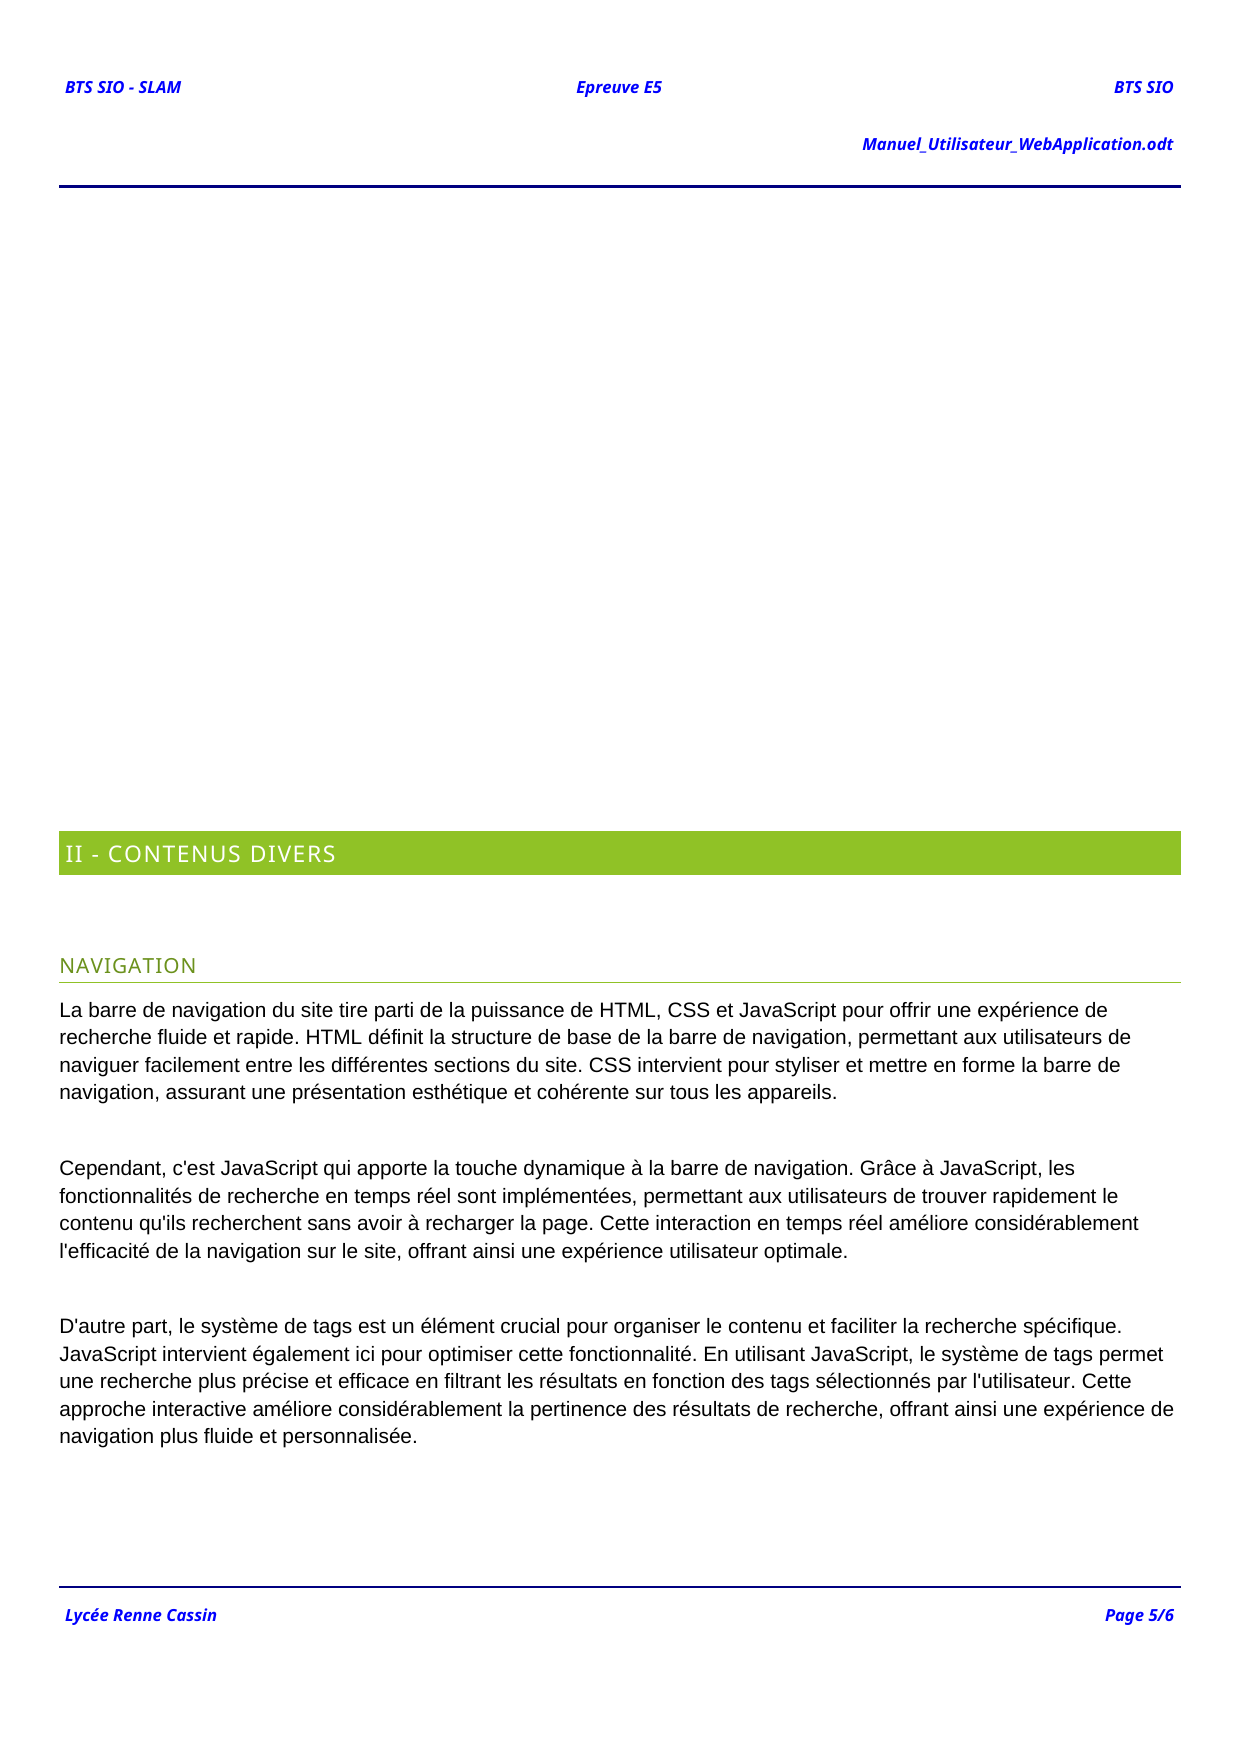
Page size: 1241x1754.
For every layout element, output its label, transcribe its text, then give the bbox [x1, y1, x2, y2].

text D'autre part, le système de tags est un élément crucial pour organiser le contenu et faciliter la recherche spécifique. JavaScript intervient également ici pour optimiser cette fonctionnalité. En utilisant JavaScript, le système de tags permet une recherche plus précise et efficace en filtrant les résultats en fonction des tags sélectionnés par l'utilisateur. Cette approche interactive améliore considérablement la pertinence des résultats de recherche, offrant ainsi une expérience de navigation plus fluide et personnalisée. [59, 1314, 1181, 1448]
text La barre de navigation du site tire parti de la puissance de HTML, CSS et JavaScript pour offrir une expérience de recherche fluide et rapide. HTML définit la structure de base de la barre de navigation, permettant aux utilisateurs de naviguer facilement entre les différentes sections du site. CSS intervient pour styliser et mettre en forme la barre de navigation, assurant une présentation esthétique et cohérente sur tous les appareils. [59, 998, 1181, 1104]
subtitle Navigation [59, 951, 1181, 982]
subtitle II - Contenus divers [65, 838, 1175, 869]
text Cependant, c'est JavaScript qui apporte la touche dynamique à la barre de navigation. Grâce à JavaScript, les fonctionnalités de recherche en temps réel sont implémentées, permettant aux utilisateurs de trouver rapidement le contenu qu'ils recherchent sans avoir à recharger la page. Cette interaction en temps réel améliore considérablement l'efficacité de la navigation sur le site, offrant ainsi une expérience utilisateur optimale. [59, 1156, 1181, 1262]
